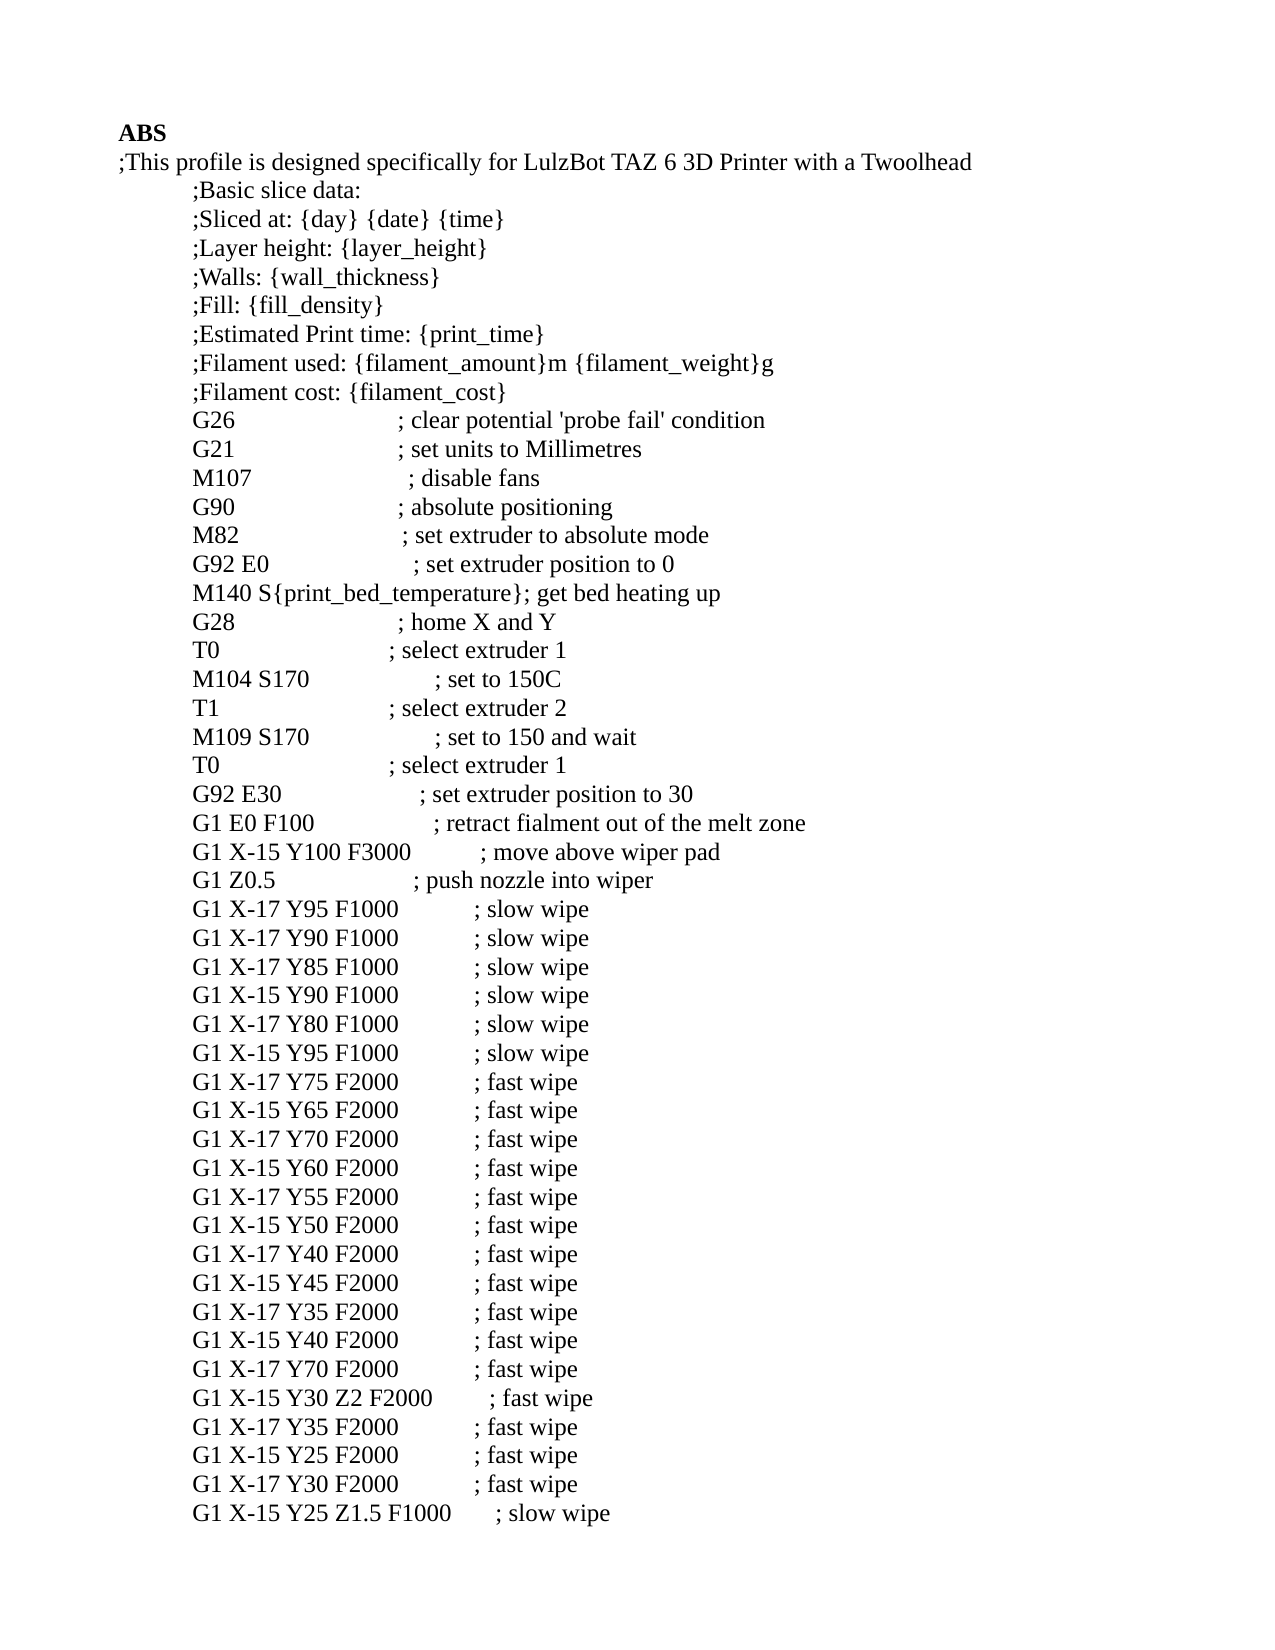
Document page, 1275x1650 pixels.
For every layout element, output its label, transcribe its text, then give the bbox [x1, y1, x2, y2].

text ;Sliced at: {day} {date} {time} [118, 204, 1157, 233]
text G28 ; home X and Y [118, 607, 1157, 636]
text G1 X-15 Y60 F2000 ; fast wipe [118, 1153, 1157, 1182]
text G1 X-15 Y40 F2000 ; fast wipe [118, 1326, 1157, 1354]
text M82 ; set extruder to absolute mode [118, 521, 1157, 549]
text ;Layer height: {layer_height} [118, 233, 1157, 262]
text ;This profile is designed specifically for LulzBot TAZ 6 3D Printer with a Twoolhead [118, 147, 1157, 176]
text ;Basic slice data: [118, 176, 1157, 204]
text ;Filament cost: {filament_cost} [118, 377, 1157, 406]
text G1 X-17 Y40 F2000 ; fast wipe [118, 1239, 1157, 1268]
text G92 E30 ; set extruder position to 30 [118, 779, 1157, 808]
text G1 X-17 Y70 F2000 ; fast wipe [118, 1124, 1157, 1153]
text G92 E0 ; set extruder position to 0 [118, 549, 1157, 578]
text G1 X-15 Y90 F1000 ; slow wipe [118, 981, 1157, 1009]
text G1 E0 F100 ; retract fialment out of the melt zone [118, 808, 1157, 837]
text G90 ; absolute positioning [118, 492, 1157, 521]
text ;Filament used: {filament_amount}m {filament_weight}g [118, 348, 1157, 377]
text G1 X-17 Y90 F1000 ; slow wipe [118, 923, 1157, 952]
text G1 X-15 Y45 F2000 ; fast wipe [118, 1268, 1157, 1297]
text M140 S{print_bed_temperature}; get bed heating up [118, 578, 1157, 607]
text G1 X-15 Y95 F1000 ; slow wipe [118, 1038, 1157, 1067]
text T0 ; select extruder 1 [118, 751, 1157, 779]
text G26 ; clear potential 'probe fail' condition [118, 406, 1157, 434]
text G1 X-17 Y80 F1000 ; slow wipe [118, 1009, 1157, 1038]
text G1 X-15 Y50 F2000 ; fast wipe [118, 1211, 1157, 1239]
text G1 X-17 Y55 F2000 ; fast wipe [118, 1182, 1157, 1211]
text ;Estimated Print time: {print_time} [118, 319, 1157, 348]
text ABS [118, 118, 1157, 147]
text G1 X-17 Y30 F2000 ; fast wipe [118, 1469, 1157, 1498]
text G1 X-15 Y25 Z1.5 F1000 ; slow wipe [118, 1498, 1157, 1527]
text G1 X-15 Y100 F3000 ; move above wiper pad [118, 837, 1157, 866]
text G1 X-17 Y85 F1000 ; slow wipe [118, 952, 1157, 981]
text ;Fill: {fill_density} [118, 291, 1157, 319]
text ;Walls: {wall_thickness} [118, 262, 1157, 291]
text G21 ; set units to Millimetres [118, 434, 1157, 463]
text G1 X-17 Y35 F2000 ; fast wipe [118, 1297, 1157, 1326]
text G1 X-15 Y25 F2000 ; fast wipe [118, 1441, 1157, 1469]
text G1 X-15 Y30 Z2 F2000 ; fast wipe [118, 1383, 1157, 1412]
text M109 S170 ; set to 150 and wait [118, 722, 1157, 751]
text T0 ; select extruder 1 [118, 636, 1157, 664]
text G1 X-15 Y65 F2000 ; fast wipe [118, 1096, 1157, 1124]
text T1 ; select extruder 2 [118, 693, 1157, 722]
text M104 S170 ; set to 150C [118, 664, 1157, 693]
text G1 X-17 Y75 F2000 ; fast wipe [118, 1067, 1157, 1096]
text G1 X-17 Y95 F1000 ; slow wipe [118, 894, 1157, 923]
text G1 X-17 Y70 F2000 ; fast wipe [118, 1354, 1157, 1383]
text M107 ; disable fans [118, 463, 1157, 492]
text G1 X-17 Y35 F2000 ; fast wipe [118, 1412, 1157, 1441]
text G1 Z0.5 ; push nozzle into wiper [118, 866, 1157, 894]
